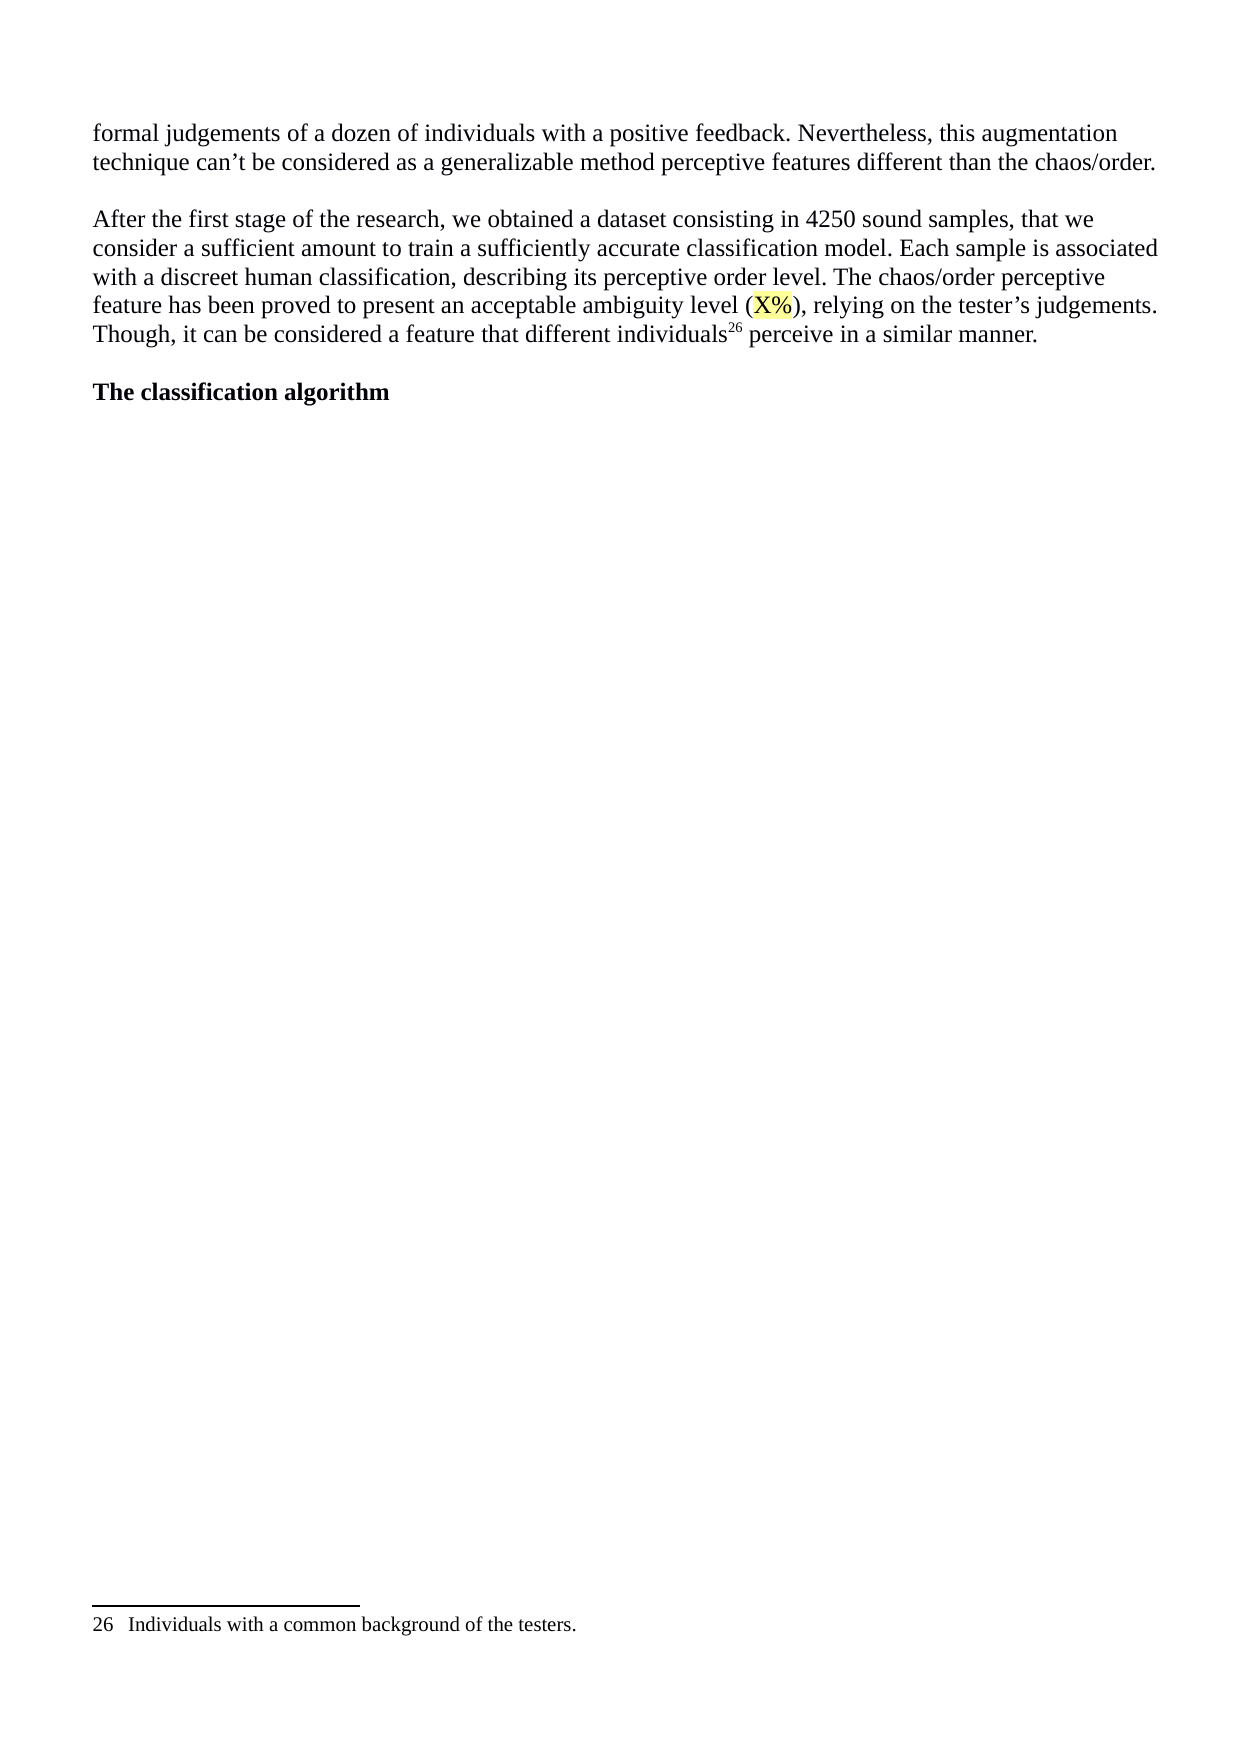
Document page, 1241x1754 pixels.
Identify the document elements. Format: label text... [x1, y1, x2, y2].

text After the first stage of the research, we obtained a dataset consisting in 4250 sound samples, that we consider a sufficient amount to train a sufficiently accurate classification model. Each sample is associated with a discreet human classification, describing its perceptive order level. The chaos/order perceptive feature has been proved to present an acceptable ambiguity level (X%), relying on the tester’s judgements. Though, it can be considered a feature that different individuals perceive in a similar manner. [92, 204, 1160, 348]
text The classification algorithm [92, 377, 1160, 406]
text Individuals with a common background of the testers. [92, 1612, 1160, 1636]
text formal judgements of a dozen of individuals with a positive feedback. Nevertheless, this augmentation technique can’t be considered as a generalizable method perceptive features different than the chaos/order. [92, 118, 1160, 176]
